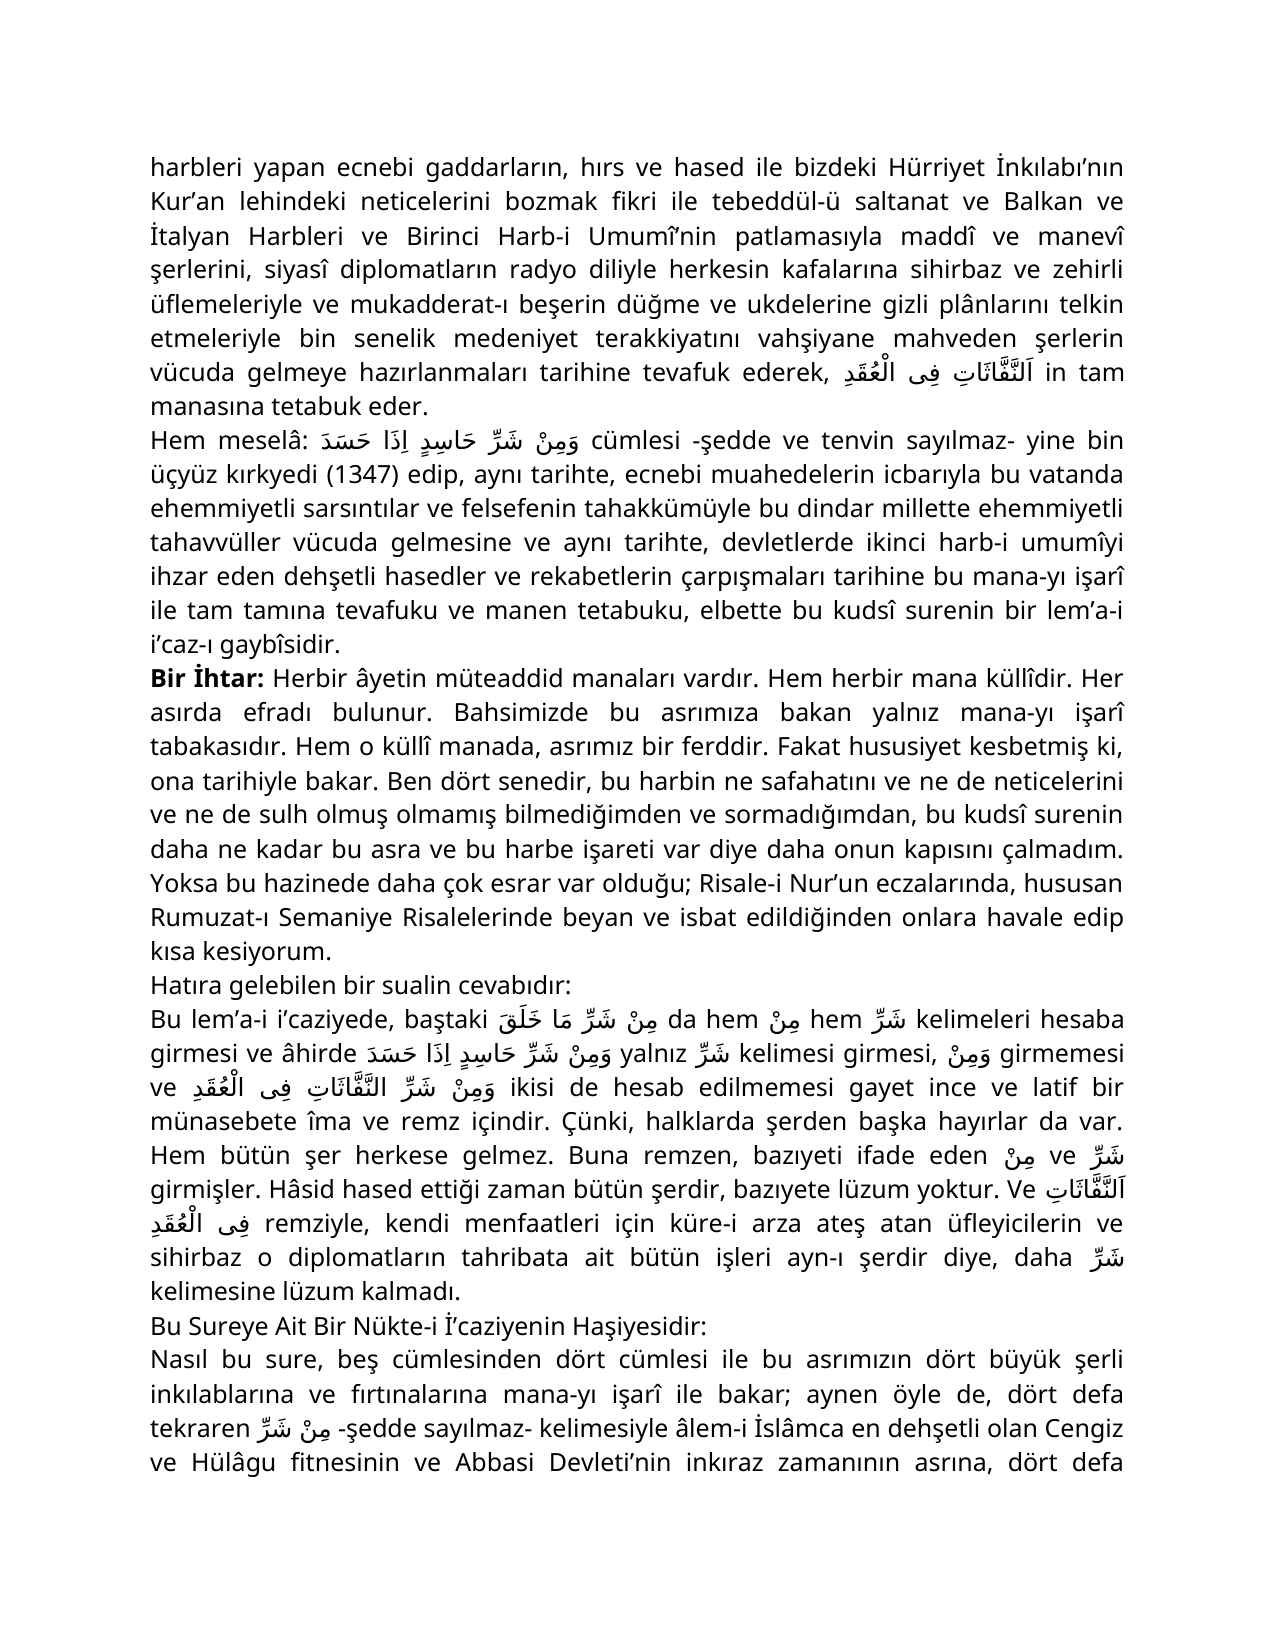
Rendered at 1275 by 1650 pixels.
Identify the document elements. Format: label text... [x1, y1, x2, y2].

text Nasıl bu sure, beş cümlesinden dört cümlesi ile bu asrımızın dört büyük şerli inkılablarına ve fırtınalarına mana-yı işarî ile bakar; aynen öyle de, dört defa tekraren مِنْ شَرِّ -şedde sayılmaz- kelimesiyle âlem-i İslâmca en dehşetli olan Cengiz ve Hülâgu fitnesinin ve Abbasi Devleti’nin inkıraz zamanının asrına, dört defa mana-yı işarî ile ve makam-ı cifrî ile bakar ve parmak basar. Evet -şeddesiz- شَرِّ beşyüz (500) eder; مِنْ doksan (90)dır. İstikbale bakan çok âyetler, hem bu asrımıza hem o asırlara işaret etmeleri cihetinde, istikbalden haber veren İmam-ı Ali (R.A.) ve Gavs-ı A’zam (K.S.) dahi, aynen hem bu asrımıza, hem o asra bakıp haber vermişler. غَاسِقٍ اِذَا وَقَبَ kelimeleri bu zamana değil, belki غَاسِقٍ binyüz altmışbir (1161) ve اِذَا وَقَبَ sekizyüzon (810) ederek, o zamanlarda ehemmiyetli maddî manevî şerlere işaret eder. Eğer beraber olsa, Miladi bin dokuzyüz yetmişbir (1971) olur. O tarihte dehşetli bir şerden haber verir. Yirmi sene sonra, şimdiki tohumların mahsulü ıslah olmazsa, elbette tokatları dehşetli olacak. [150, 1342, 1125, 1478]
text Bu Sureye Ait Bir Nükte-i İ’caziyenin Haşiyesidir: [150, 1308, 1125, 1342]
text Bir İhtar: Herbir âyetin müteaddid manaları vardır. Hem herbir mana küllîdir. Her asırda efradı bulunur. Bahsimizde bu asrımıza bakan yalnız mana-yı işarî tabakasıdır. Hem o küllî manada, asrımız bir ferddir. Fakat hususiyet kesbetmiş ki, ona tarihiyle bakar. Ben dört senedir, bu harbin ne safahatını ve ne de neticelerini ve ne de sulh olmuş olmamış bilmediğimden ve sormadığımdan, bu kudsî surenin daha ne kadar bu asra ve bu harbe işareti var diye daha onun kapısını çalmadım. Yoksa bu hazinede daha çok esrar var olduğu; Risale-i Nur’un eczalarında, hususan Rumuzat-ı Semaniye Risalelerinde beyan ve isbat edildiğinden onlara havale edip kısa kesiyorum. [150, 661, 1125, 967]
text Bu lem’a-i i’caziyede, baştaki مِنْ شَرِّ مَا خَلَقَ da hem مِنْ hem شَرِّ kelimeleri hesaba girmesi ve âhirde وَمِنْ شَرِّ حَاسِدٍ اِذَا حَسَدَ yalnız شَرِّ kelimesi girmesi, وَمِنْ girmemesi ve وَمِنْ شَرِّ النَّفَّاثَاتِ فِى الْعُقَدِ ikisi de hesab edilmemesi gayet ince ve latif bir münasebete îma ve remz içindir. Çünki, halklarda şerden başka hayırlar da var. Hem bütün şer herkese gelmez. Buna remzen, bazıyeti ifade eden مِنْ ve شَرِّ girmişler. Hâsid hased ettiği zaman bütün şerdir, bazıyete lüzum yoktur. Ve اَلنَّفَّاثَاتِ فِى الْعُقَدِ remziyle, kendi menfaatleri için küre-i arza ateş atan üfleyicilerin ve sihirbaz o diplomatların tahribata ait bütün işleri ayn-ı şerdir diye, daha شَرِّ kelimesine lüzum kalmadı. [150, 1002, 1125, 1308]
text Hem meselâ: وَمِنْ شَرِّ حَاسِدٍ اِذَا حَسَدَ cümlesi -şedde ve tenvin sayılmaz- yine bin üçyüz kırkyedi (1347) edip, aynı tarihte, ecnebi muahedelerin icbarıyla bu vatanda ehemmiyetli sarsıntılar ve felsefenin tahakkümüyle bu dindar millette ehemmiyetli tahavvüller vücuda gelmesine ve aynı tarihte, devletlerde ikinci harb-i umumîyi ihzar eden dehşetli hasedler ve rekabetlerin çarpışmaları tarihine bu mana-yı işarî ile tam tamına tevafuku ve manen tetabuku, elbette bu kudsî surenin bir lem’a-i i’caz-ı gaybîsidir. [150, 422, 1125, 661]
text Hem meselâ: اَلنَّفَّاثَاتِ فِى الْعُقَدِ cümlesi -şeddeler sayılmaz- bin üçyüz yirmisekiz (1328); eğer şeddedeki (lâm) sayılsa, bin üçyüz ellisekiz (1358) adediyle bu umumî harbleri yapan ecnebi gaddarların, hırs ve hased ile bizdeki Hürriyet İnkılabı’nın Kur’an lehindeki neticelerini bozmak fikri ile tebeddül-ü saltanat ve Balkan ve İtalyan Harbleri ve Birinci Harb-i Umumî’nin patlamasıyla maddî ve manevî şerlerini, siyasî diplomatların radyo diliyle herkesin kafalarına sihirbaz ve zehirli üflemeleriyle ve mukadderat-ı beşerin düğme ve ukdelerine gizli plânlarını telkin etmeleriyle bin senelik medeniyet terakkiyatını vahşiyane mahveden şerlerin vücuda gelmeye hazırlanmaları tarihine tevafuk ederek, اَلنَّفَّاثَاتِ فِى الْعُقَدِ in tam manasına tetabuk eder. [150, 150, 1125, 422]
text Hatıra gelebilen bir sualin cevabıdır: [150, 967, 1125, 1002]
